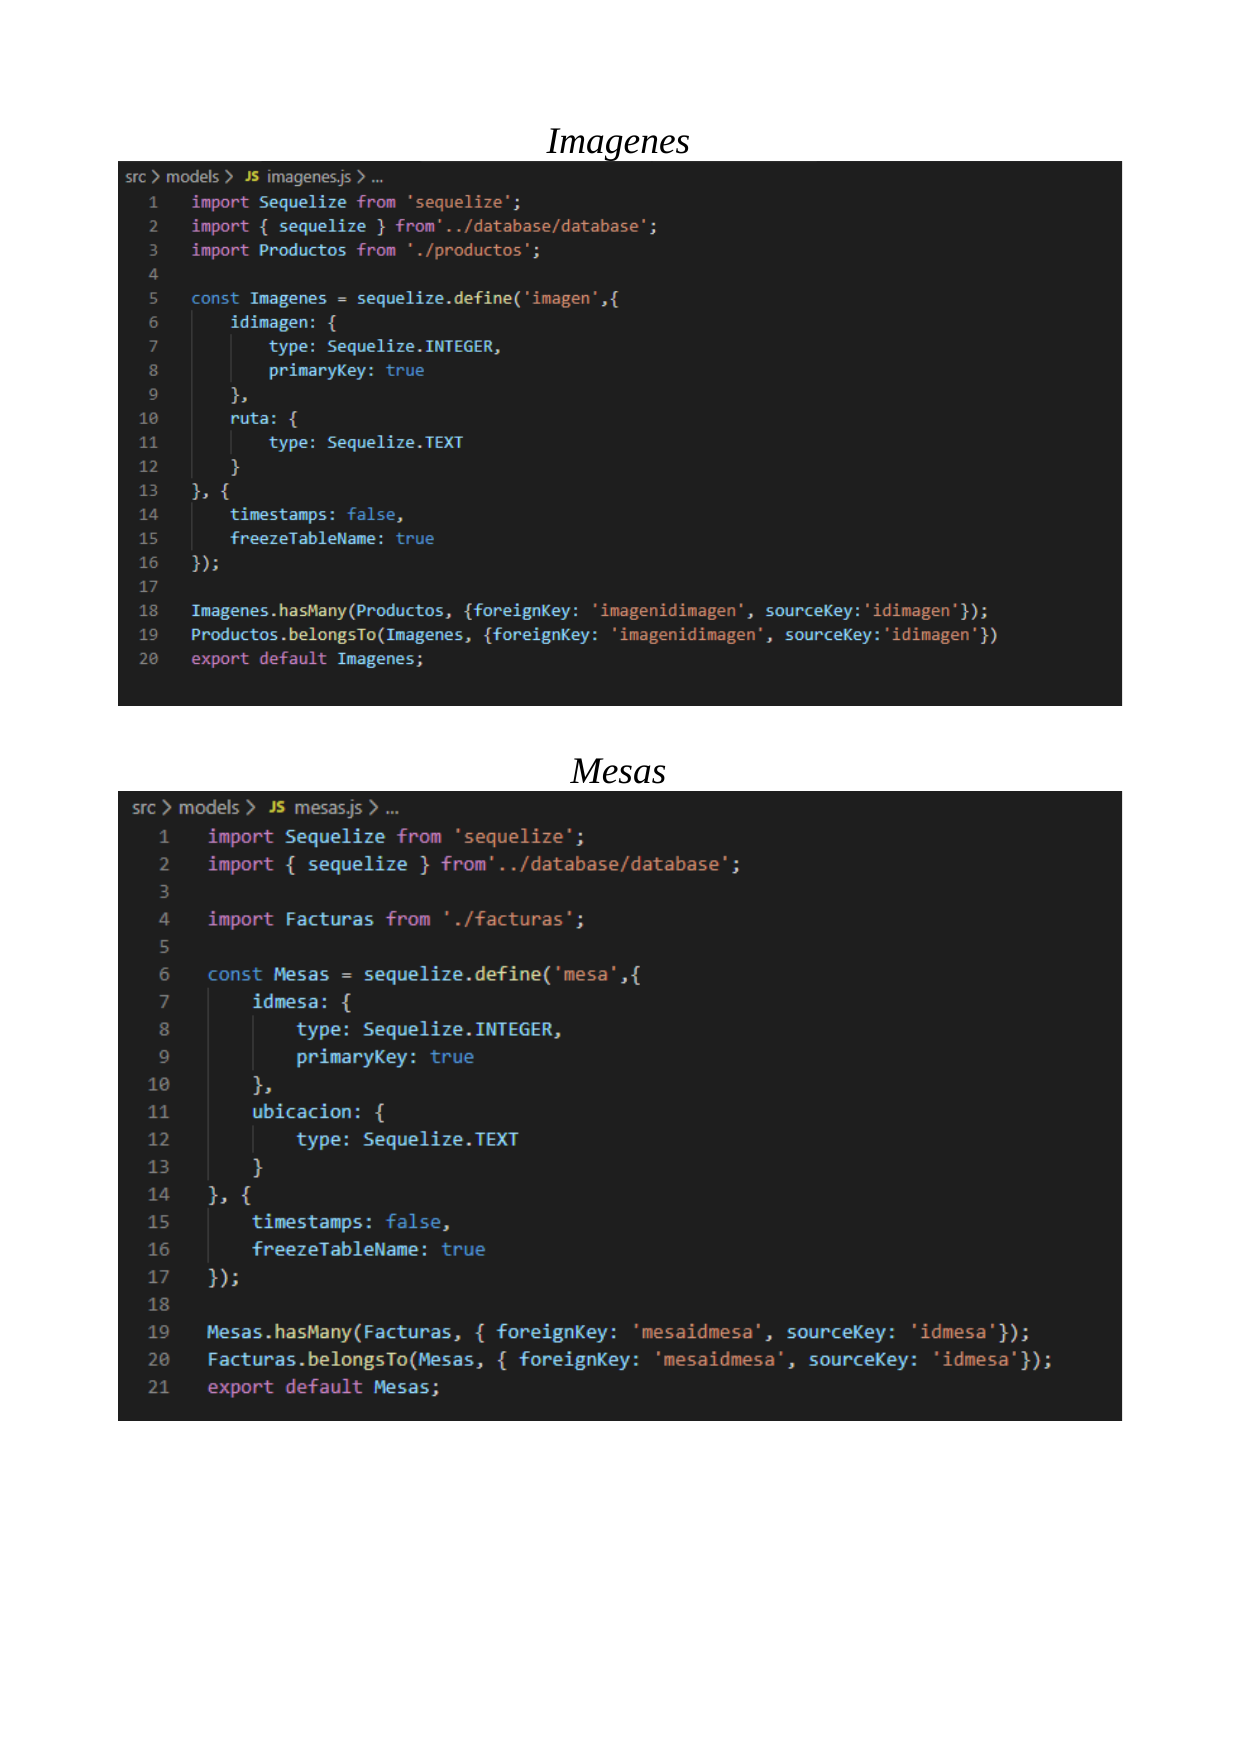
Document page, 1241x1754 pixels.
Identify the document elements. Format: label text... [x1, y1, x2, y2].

text Mesas [118, 749, 1122, 791]
text Imagenes [118, 118, 1122, 161]
picture [118, 161, 1123, 706]
picture [118, 791, 1123, 1421]
